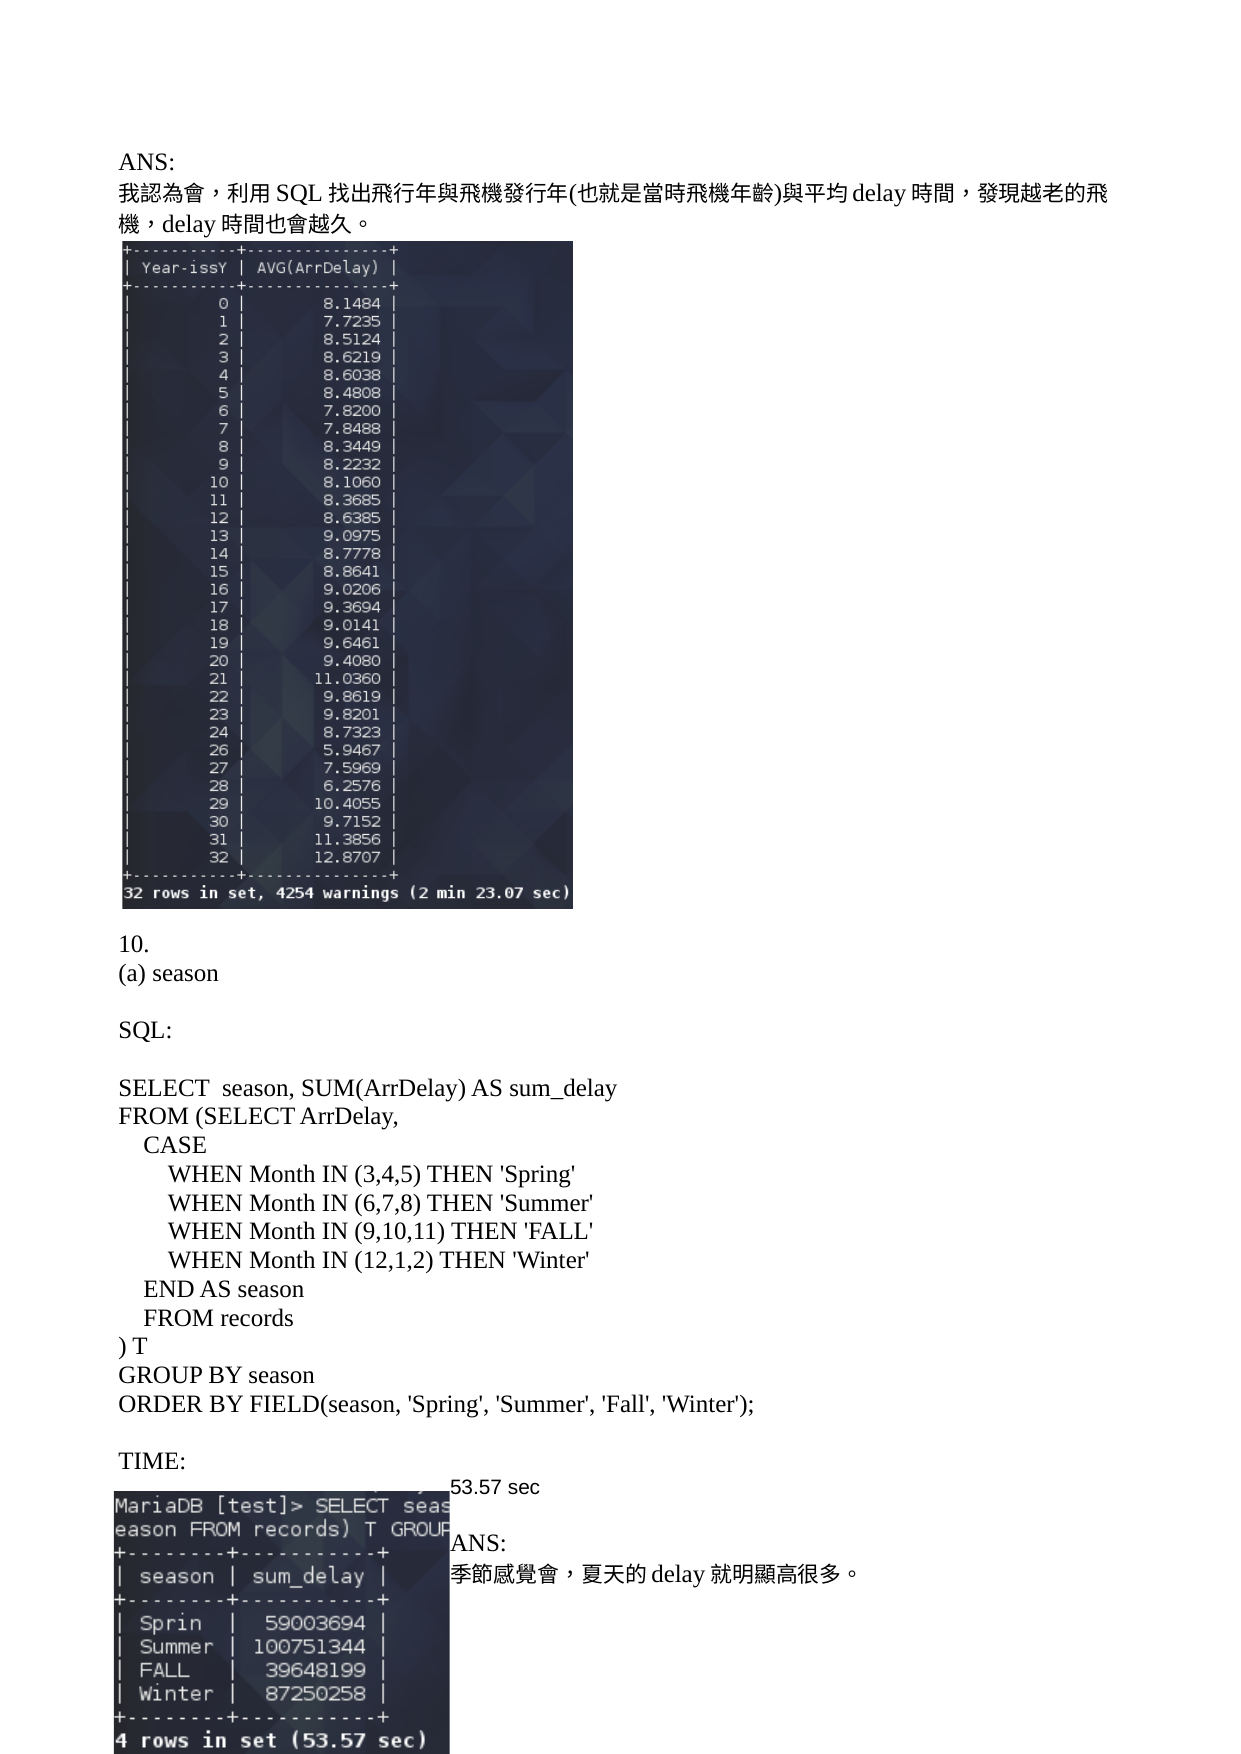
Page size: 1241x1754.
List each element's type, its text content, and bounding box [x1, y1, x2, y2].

text 我認為會，利用SQL找出飛行年與飛機發行年(也就是當時飛機年齡)與平均delay時間，發現越老的飛機，delay時間也會越久。 [118, 176, 1122, 239]
text END AS season [118, 1274, 1122, 1303]
text 季節感覺會，夏天的delay就明顯高很多。 [450, 1557, 1122, 1588]
text FROM (SELECT ArrDelay, [118, 1101, 1122, 1130]
text ANS: [118, 147, 1122, 176]
text SELECT season, SUM(ArrDelay) AS sum_delay [118, 1073, 1122, 1101]
text WHEN Month IN (3,4,5) THEN 'Spring' [118, 1159, 1122, 1188]
text FROM records [118, 1303, 1122, 1331]
text ANS: [450, 1528, 1122, 1557]
text WHEN Month IN (9,10,11) THEN 'FALL' [118, 1216, 1122, 1245]
text ORDER BY FIELD(season, 'Spring', 'Summer', 'Fall', 'Winter'); [118, 1389, 1122, 1418]
text CASE [118, 1130, 1122, 1159]
text WHEN Month IN (6,7,8) THEN 'Summer' [118, 1188, 1122, 1216]
text SQL: [118, 1015, 1122, 1044]
text WHEN Month IN (12,1,2) THEN 'Winter' [118, 1245, 1122, 1274]
picture [113, 1491, 450, 1754]
picture [122, 241, 573, 909]
text GROUP BY season [118, 1360, 1122, 1389]
text (a) season [118, 958, 1122, 986]
text TIME: [118, 1446, 1122, 1475]
text ) T [118, 1331, 1122, 1360]
text 10. [118, 929, 1122, 958]
text 53.57 sec [118, 1475, 1122, 1499]
